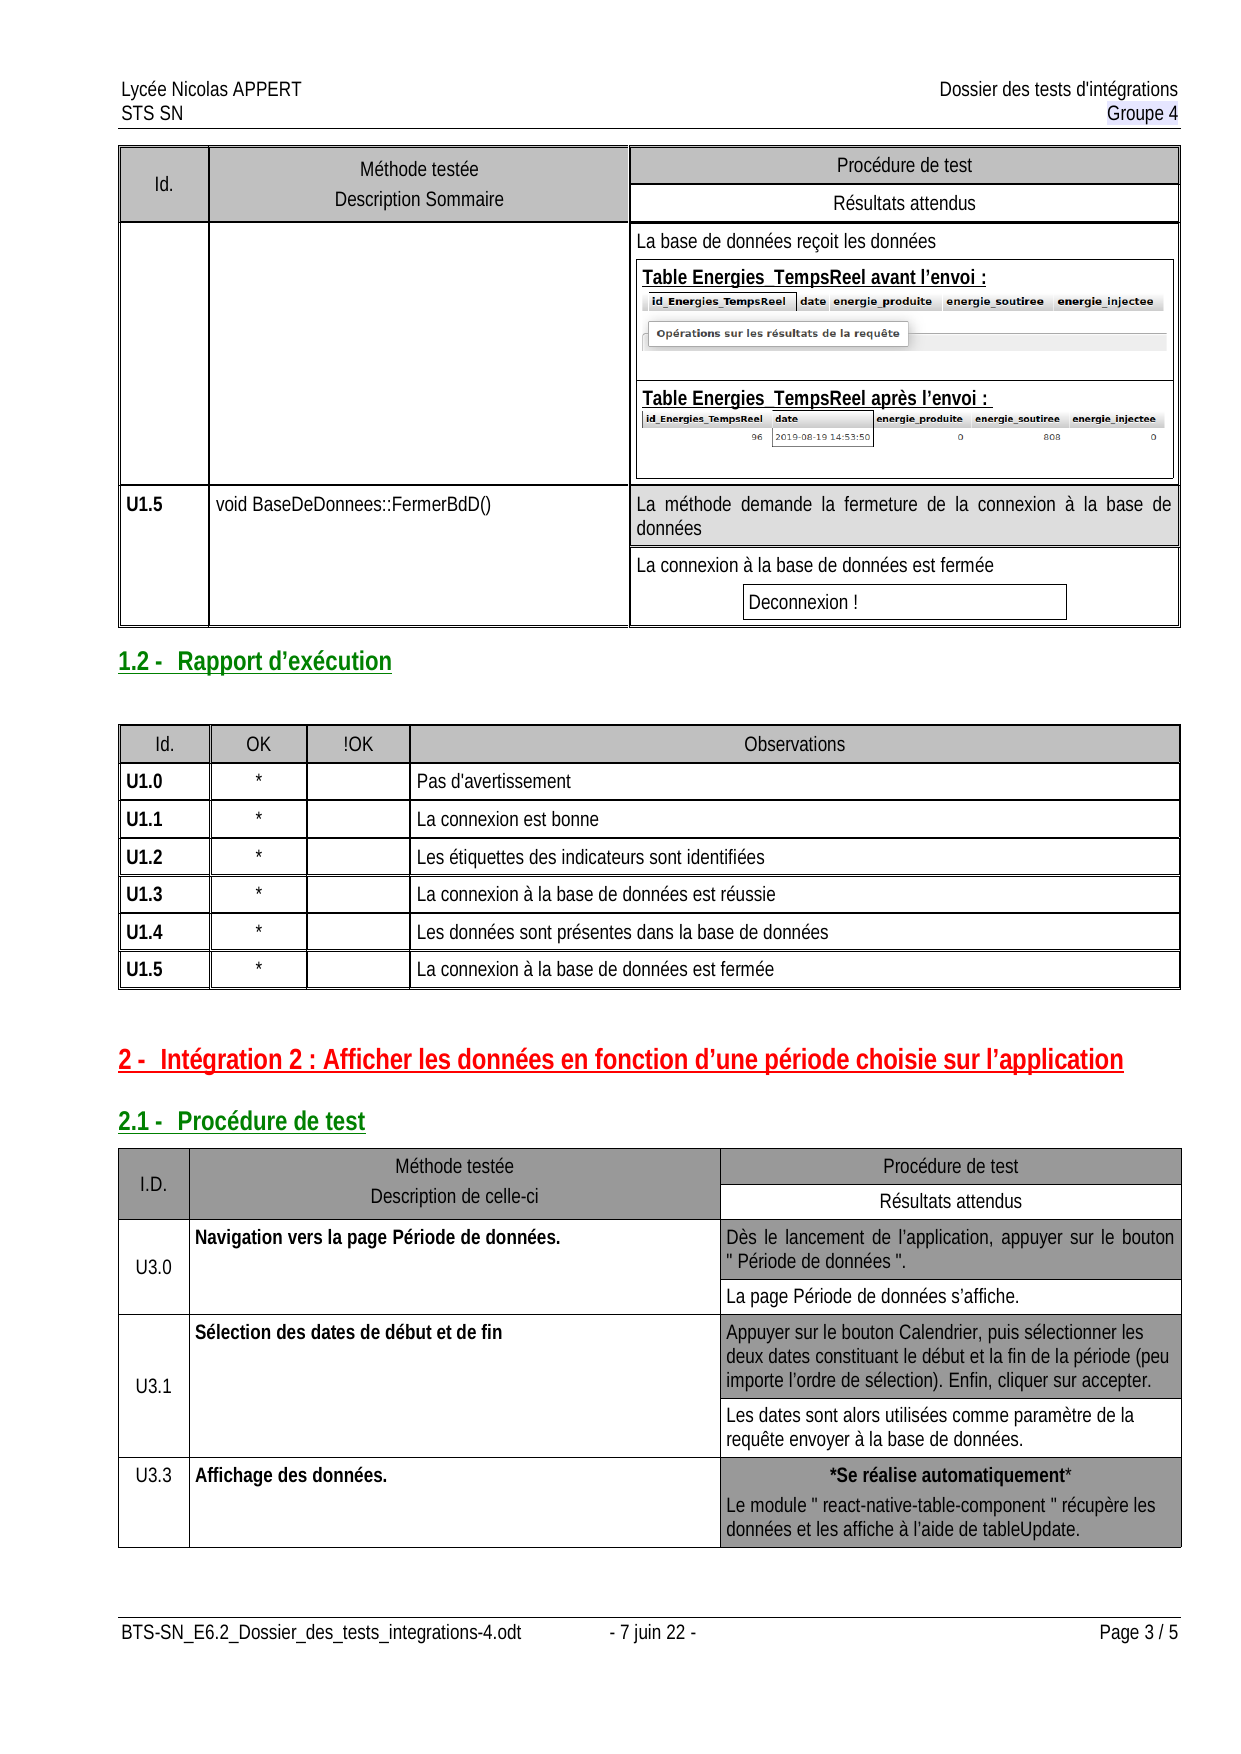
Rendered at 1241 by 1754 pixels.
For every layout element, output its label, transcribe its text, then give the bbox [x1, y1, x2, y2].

subtitle Procédure de test [118, 1105, 1181, 1136]
table_cell U1.3 [121, 877, 209, 912]
table_cell [210, 223, 628, 484]
table_header Procédure de test [631, 148, 1178, 183]
table_cell Table Energies_TempsReel après l’envoi : [637, 381, 1173, 478]
table_cell * [212, 801, 306, 837]
subtitle Rapport d’exécution [118, 645, 1181, 676]
table_cell U1.2 [121, 839, 209, 874]
table_cell Affichage des données. [190, 1458, 720, 1547]
table_cell U1.5 [121, 486, 208, 625]
table_cell La connexion à la base de données est fermée [411, 952, 1179, 987]
table_header Deconnexion ! [744, 585, 1066, 619]
table_cell [121, 223, 208, 484]
table_cell U1.4 [121, 914, 209, 949]
table_cell * [212, 839, 306, 874]
table_cell Les dates sont alors utilisées comme paramètre de la requête envoyer à la base de données. [721, 1399, 1181, 1457]
table_cell U3.3 [119, 1458, 189, 1547]
table_cell La connexion est bonne [411, 801, 1179, 837]
table_cell Sélection des dates de début et de fin [190, 1315, 720, 1457]
table_cell La base de données reçoit les données [631, 224, 1178, 484]
table_cell Pas d'avertissement [411, 764, 1179, 799]
table_cell La connexion à la base de données est fermée [631, 548, 1178, 625]
table_cell U3.0 [119, 1220, 189, 1314]
table_header !OK [308, 726, 409, 762]
table_cell Les données sont présentes dans la base de données [411, 914, 1179, 949]
table_cell void BaseDeDonnees::FermerBdD() [210, 486, 628, 625]
table_header Id. [121, 726, 209, 762]
table_header Procédure de test [721, 1149, 1181, 1184]
table_cell U1.0 [121, 764, 209, 799]
picture [642, 288, 1167, 351]
table_cell * [212, 952, 306, 987]
table_cell [308, 839, 409, 874]
table_cell [308, 952, 409, 987]
table_cell Les étiquettes des indicateurs sont identifiées [411, 839, 1179, 874]
table_cell * [212, 764, 306, 799]
table_cell Résultats attendus [721, 1185, 1181, 1219]
table_header Méthode testée Description Sommaire [210, 148, 628, 221]
table_cell * [212, 914, 306, 949]
table_cell * [212, 877, 306, 912]
table_cell Appuyer sur le bouton Calendrier, puis sélectionner les deux dates constituant le début et la fin de la période (peu importe l’ordre de sélection). Enfin, cliquer sur accepter. [721, 1315, 1181, 1398]
table_cell [308, 801, 409, 837]
table_header Id. [121, 148, 208, 221]
table_cell [308, 877, 409, 912]
table_cell La page Période de données s’affiche. [721, 1280, 1181, 1314]
table_header Table Energies_TempsReel avant l’envoi : [637, 260, 1173, 380]
table_header Méthode testée Description de celle-ci [190, 1149, 720, 1219]
table_cell [308, 914, 409, 949]
table_cell La connexion à la base de données est réussie [411, 877, 1179, 912]
table_cell Résultats attendus [631, 185, 1178, 221]
table_cell U1.5 [121, 952, 209, 987]
table_cell La méthode demande la fermeture de la connexion à la base de données [631, 486, 1178, 545]
table_cell U1.1 [121, 801, 209, 837]
table_header OK [212, 726, 306, 762]
subtitle Intégration 2 : Afficher les données en fonction d’une période choisie sur l’application [118, 1043, 1181, 1076]
table_header I.D. [119, 1149, 189, 1219]
table_cell *Se réalise automatiquement* Le module " react-native-table-component " récupère les données et les affiche à l’aide de tableUpdate. [721, 1458, 1181, 1547]
table_cell Navigation vers la page Période de données. [190, 1220, 720, 1314]
table_header Observations [411, 726, 1179, 762]
table_cell U3.1 [119, 1315, 189, 1457]
picture [642, 410, 1167, 449]
table_cell [308, 764, 409, 799]
table_cell Dès le lancement de l’application, appuyer sur le bouton " Période de données ". [721, 1220, 1181, 1279]
